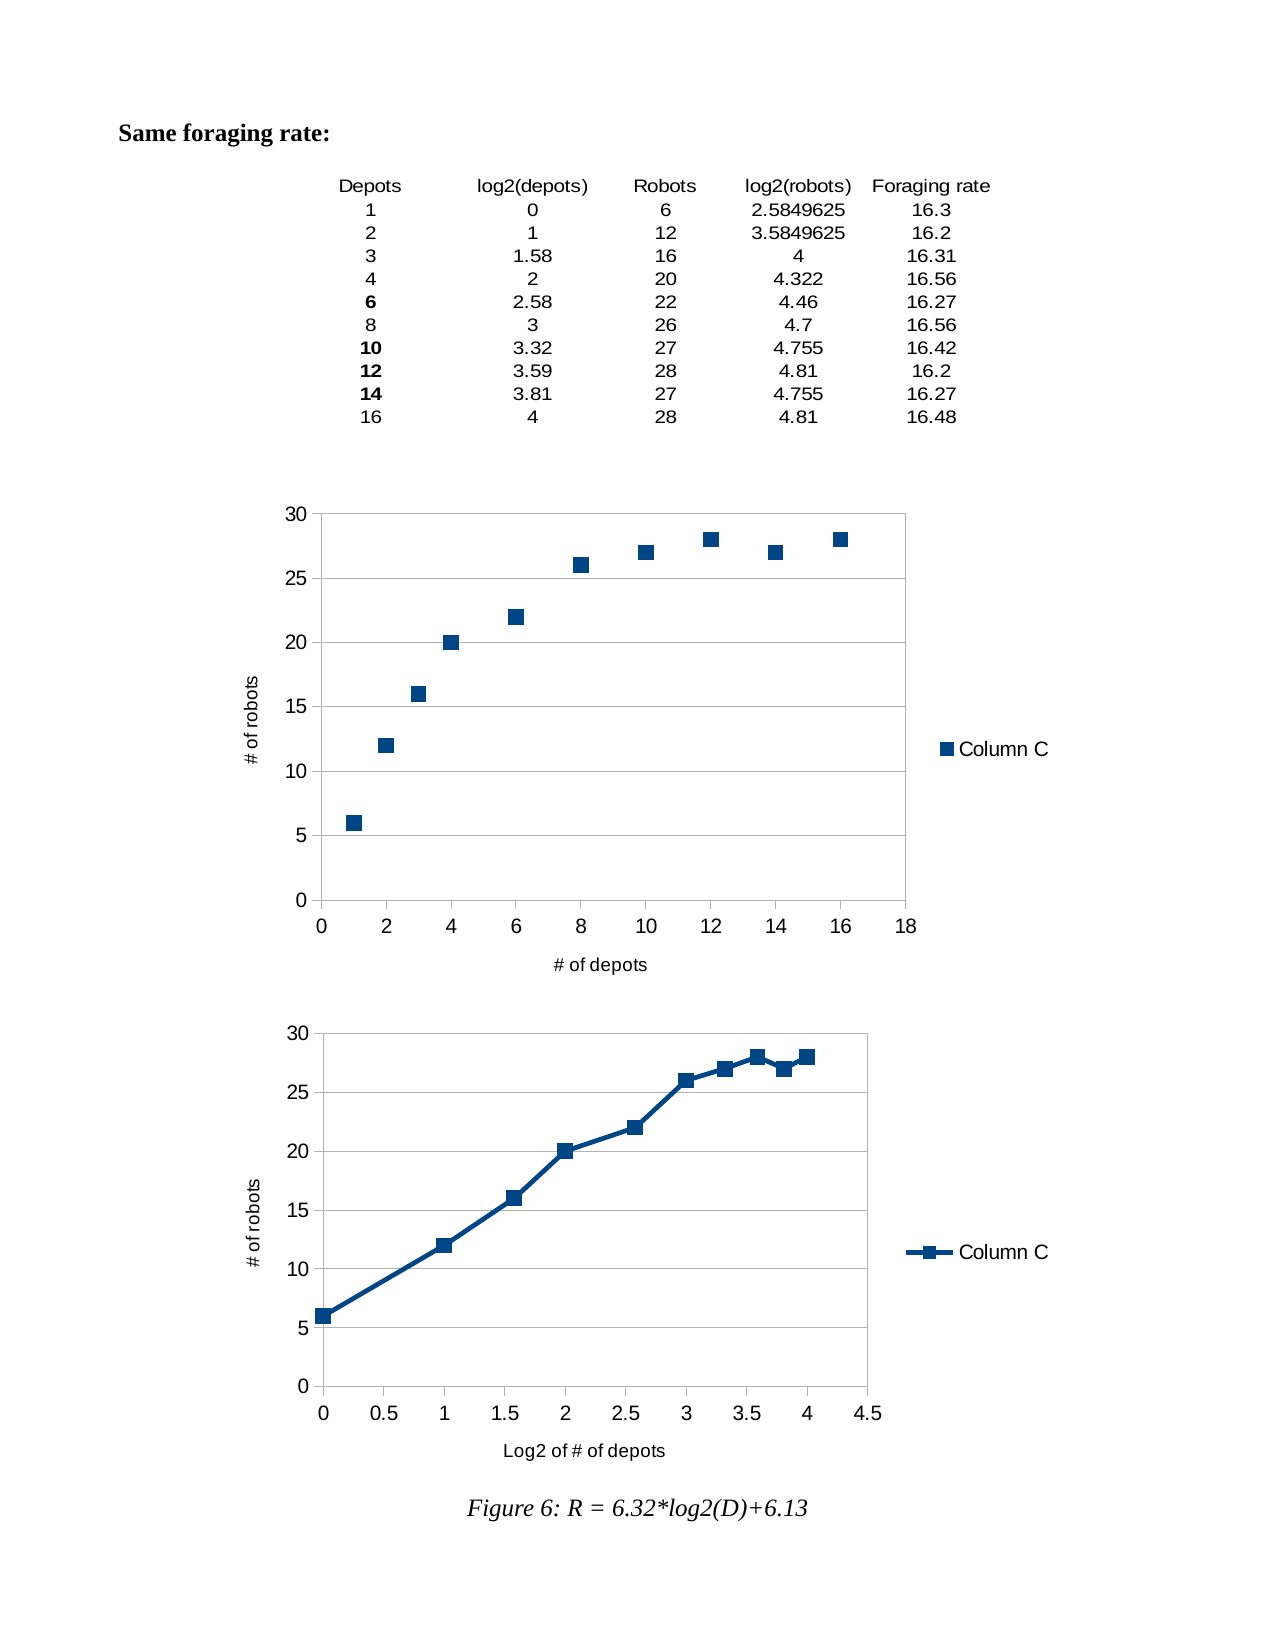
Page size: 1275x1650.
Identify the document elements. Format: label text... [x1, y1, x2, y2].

text Figure 6: R = 6.32*log2(D)+6.13 [210, 1493, 1067, 1521]
text Same foraging rate: [118, 118, 1157, 147]
